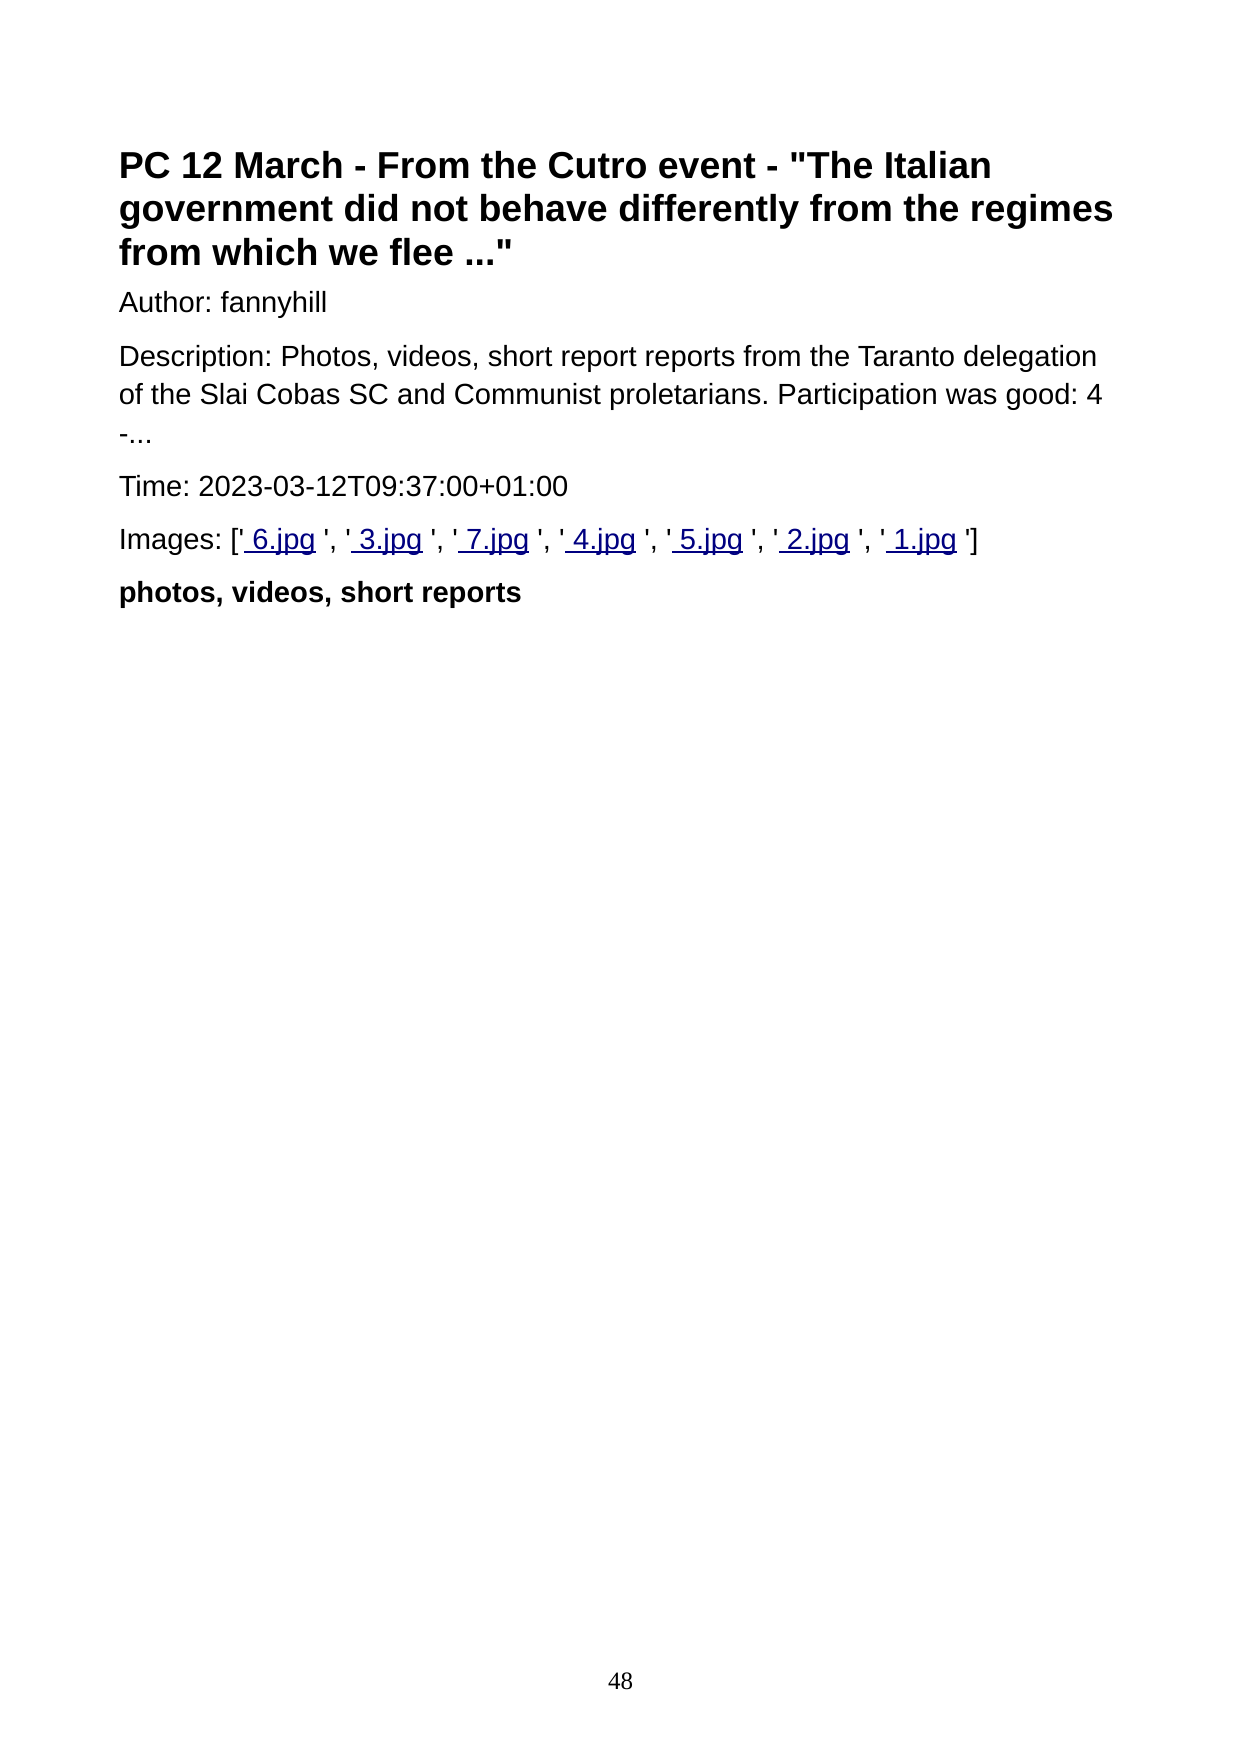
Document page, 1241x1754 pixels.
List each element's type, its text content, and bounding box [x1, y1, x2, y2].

text photos, videos, short reports [118, 575, 1122, 608]
text Description: Photos, videos, short report reports from the Taranto delegation of the Slai Cobas SC and Communist proletarians. Participation was good: 4 -... [118, 338, 1122, 449]
text Author: fannyhill [118, 285, 1122, 319]
subtitle PC 12 March - From the Cutro event - "The Italian government did not behave differently from the regimes from which we flee ..." [118, 143, 1122, 273]
text Time: 2023-03-12T09:37:00+01:00 [118, 469, 1122, 502]
text Images: [' 6.jpg ', ' 3.jpg ', ' 7.jpg ', ' 4.jpg ', ' 5.jpg ', ' 2.jpg ', ' 1.jpg '] [118, 522, 1122, 555]
